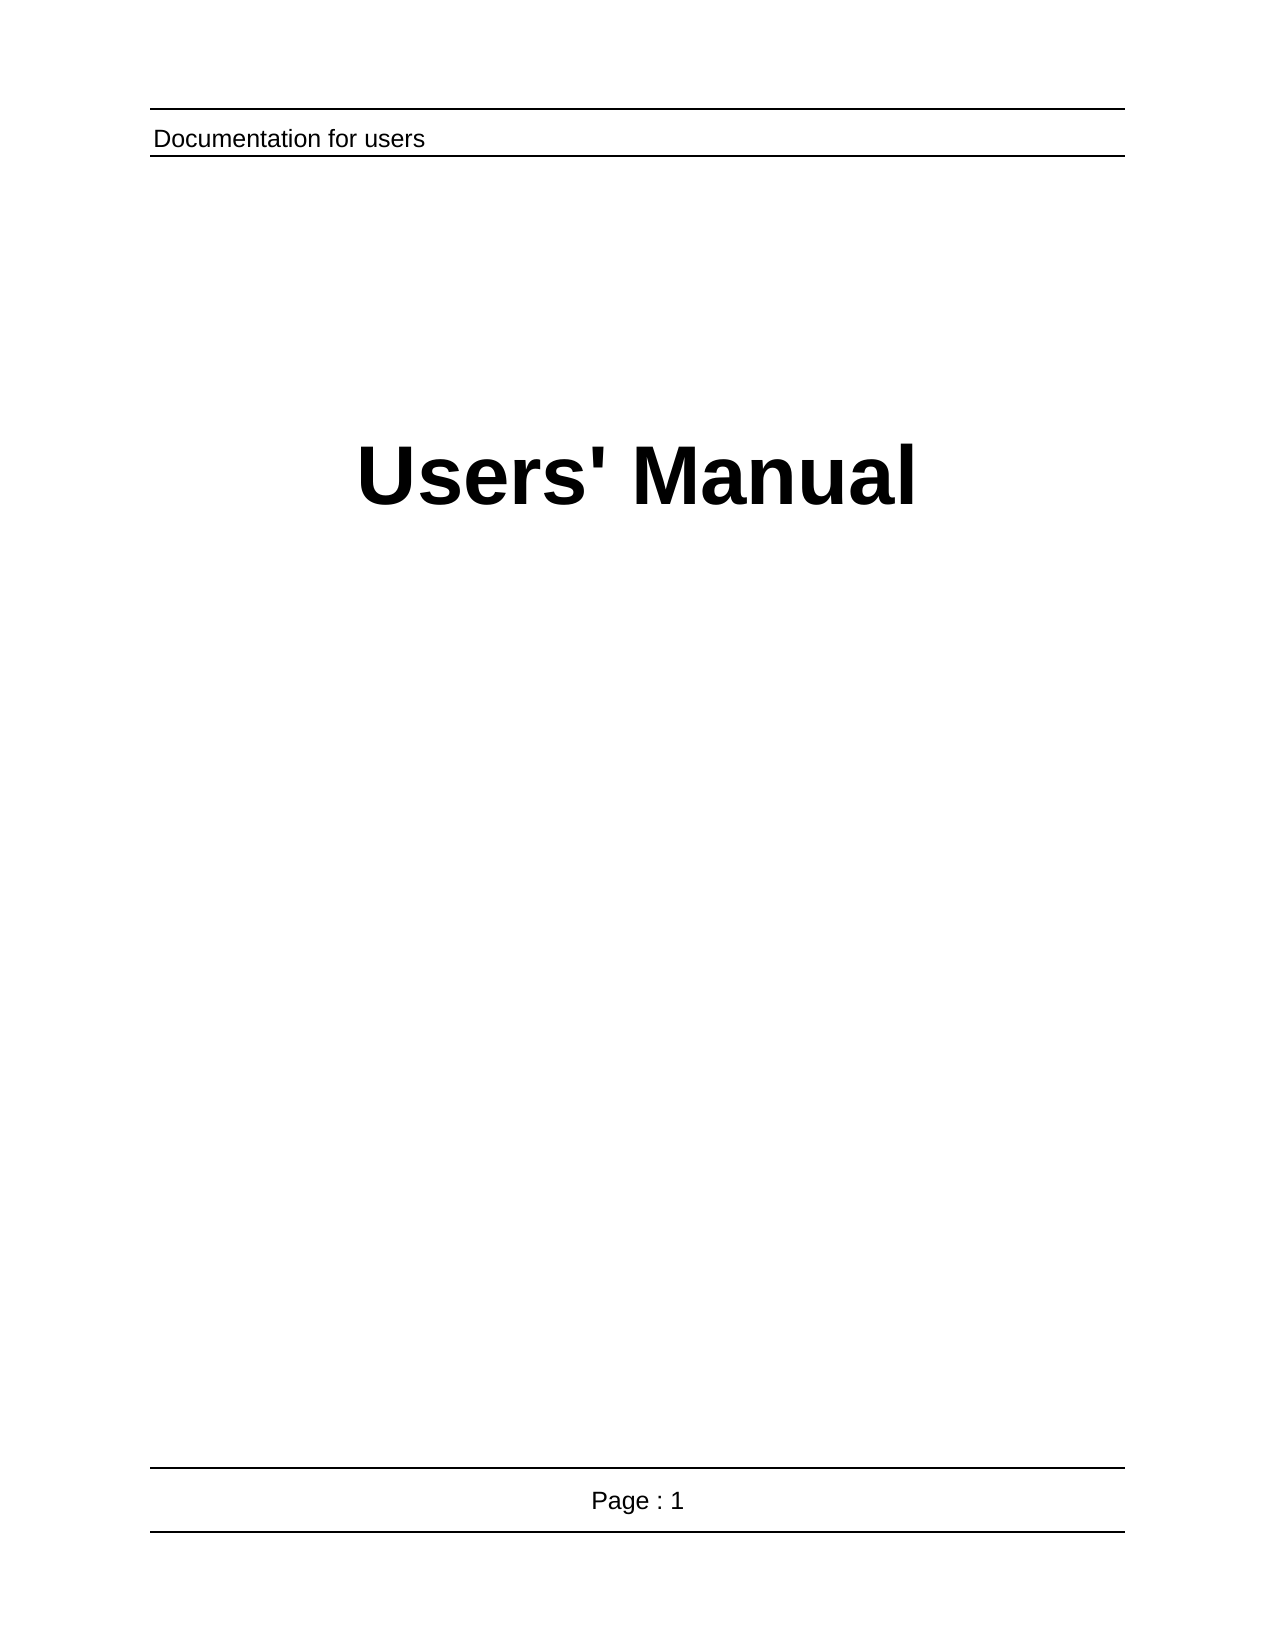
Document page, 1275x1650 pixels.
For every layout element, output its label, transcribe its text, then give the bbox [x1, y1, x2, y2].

text Users' Manual [150, 427, 1125, 522]
